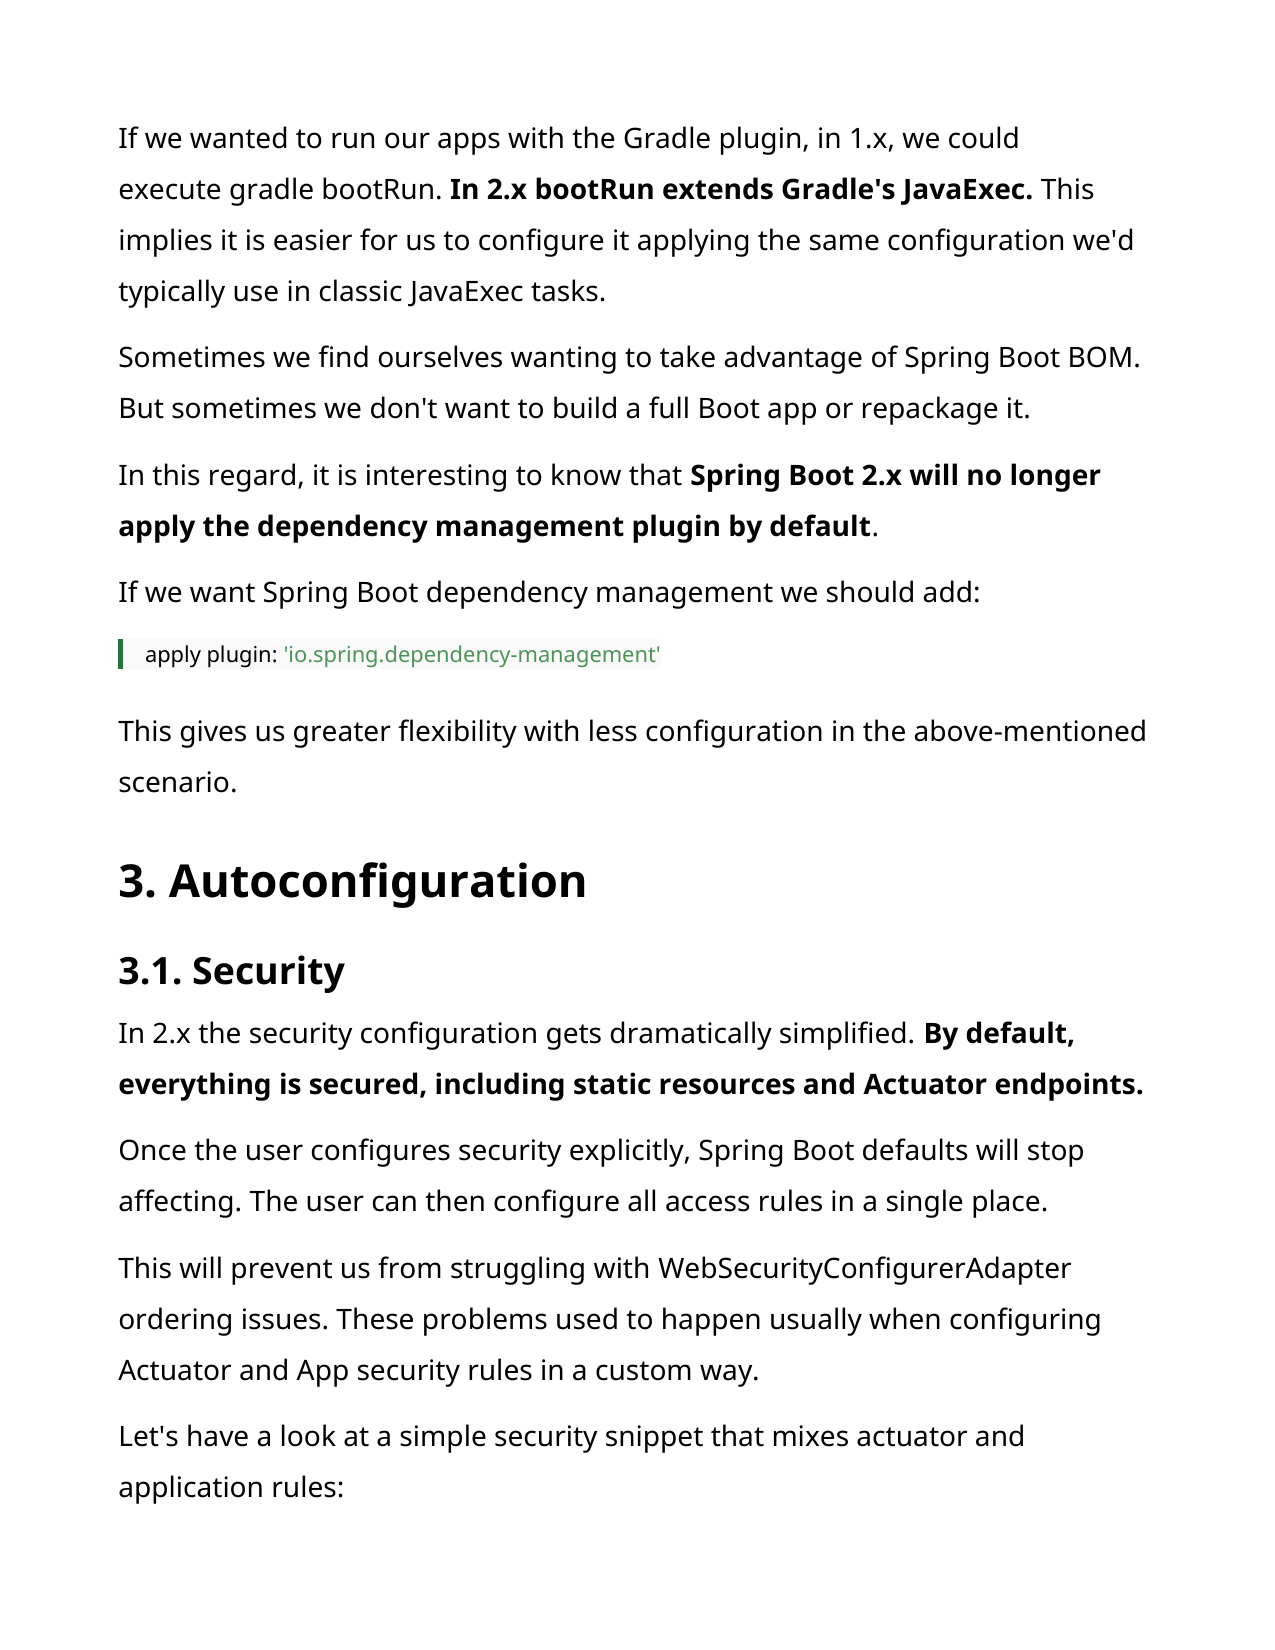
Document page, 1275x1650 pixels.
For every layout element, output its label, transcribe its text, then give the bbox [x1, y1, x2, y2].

subtitle 3.1. Security [118, 944, 1157, 995]
text In this regard, it is interesting to know that Spring Boot 2.x will no longer apply the dependency management plugin by default. [118, 455, 1157, 544]
text If we wanted to run our apps with the Gradle plugin, in 1.x, we could execute gradle bootRun. In 2.x bootRun extends Gradle's JavaExec. This implies it is easier for us to configure it applying the same configuration we'd typically use in classic JavaExec tasks. [118, 118, 1157, 309]
text Sometimes we find ourselves wanting to take advantage of Spring Boot BOM. But sometimes we don't want to build a full Boot app or repackage it. [118, 337, 1157, 427]
text In 2.x the security configuration gets dramatically simplified. By default, everything is secured, including static resources and Actuator endpoints. [118, 1013, 1157, 1102]
text Once the user configures security explicitly, Spring Boot defaults will stop affecting. The user can then configure all access rules in a single place. [118, 1131, 1157, 1220]
subtitle 3. Autoconfiguration [118, 849, 1157, 911]
text This will prevent us from struggling with WebSecurityConfigurerAdapter ordering issues. These problems used to happen usually when configuring Actuator and App security rules in a custom way. [118, 1248, 1157, 1388]
text Let's have a look at a simple security snippet that mixes actuator and application rules: [118, 1416, 1157, 1506]
text apply plugin: 'io.spring.dependency-management' [123, 639, 1157, 669]
text If we want Spring Boot dependency management we should add: [118, 572, 1157, 611]
text This gives us greater flexibility with less configuration in the above-mentioned scenario. [118, 711, 1157, 800]
